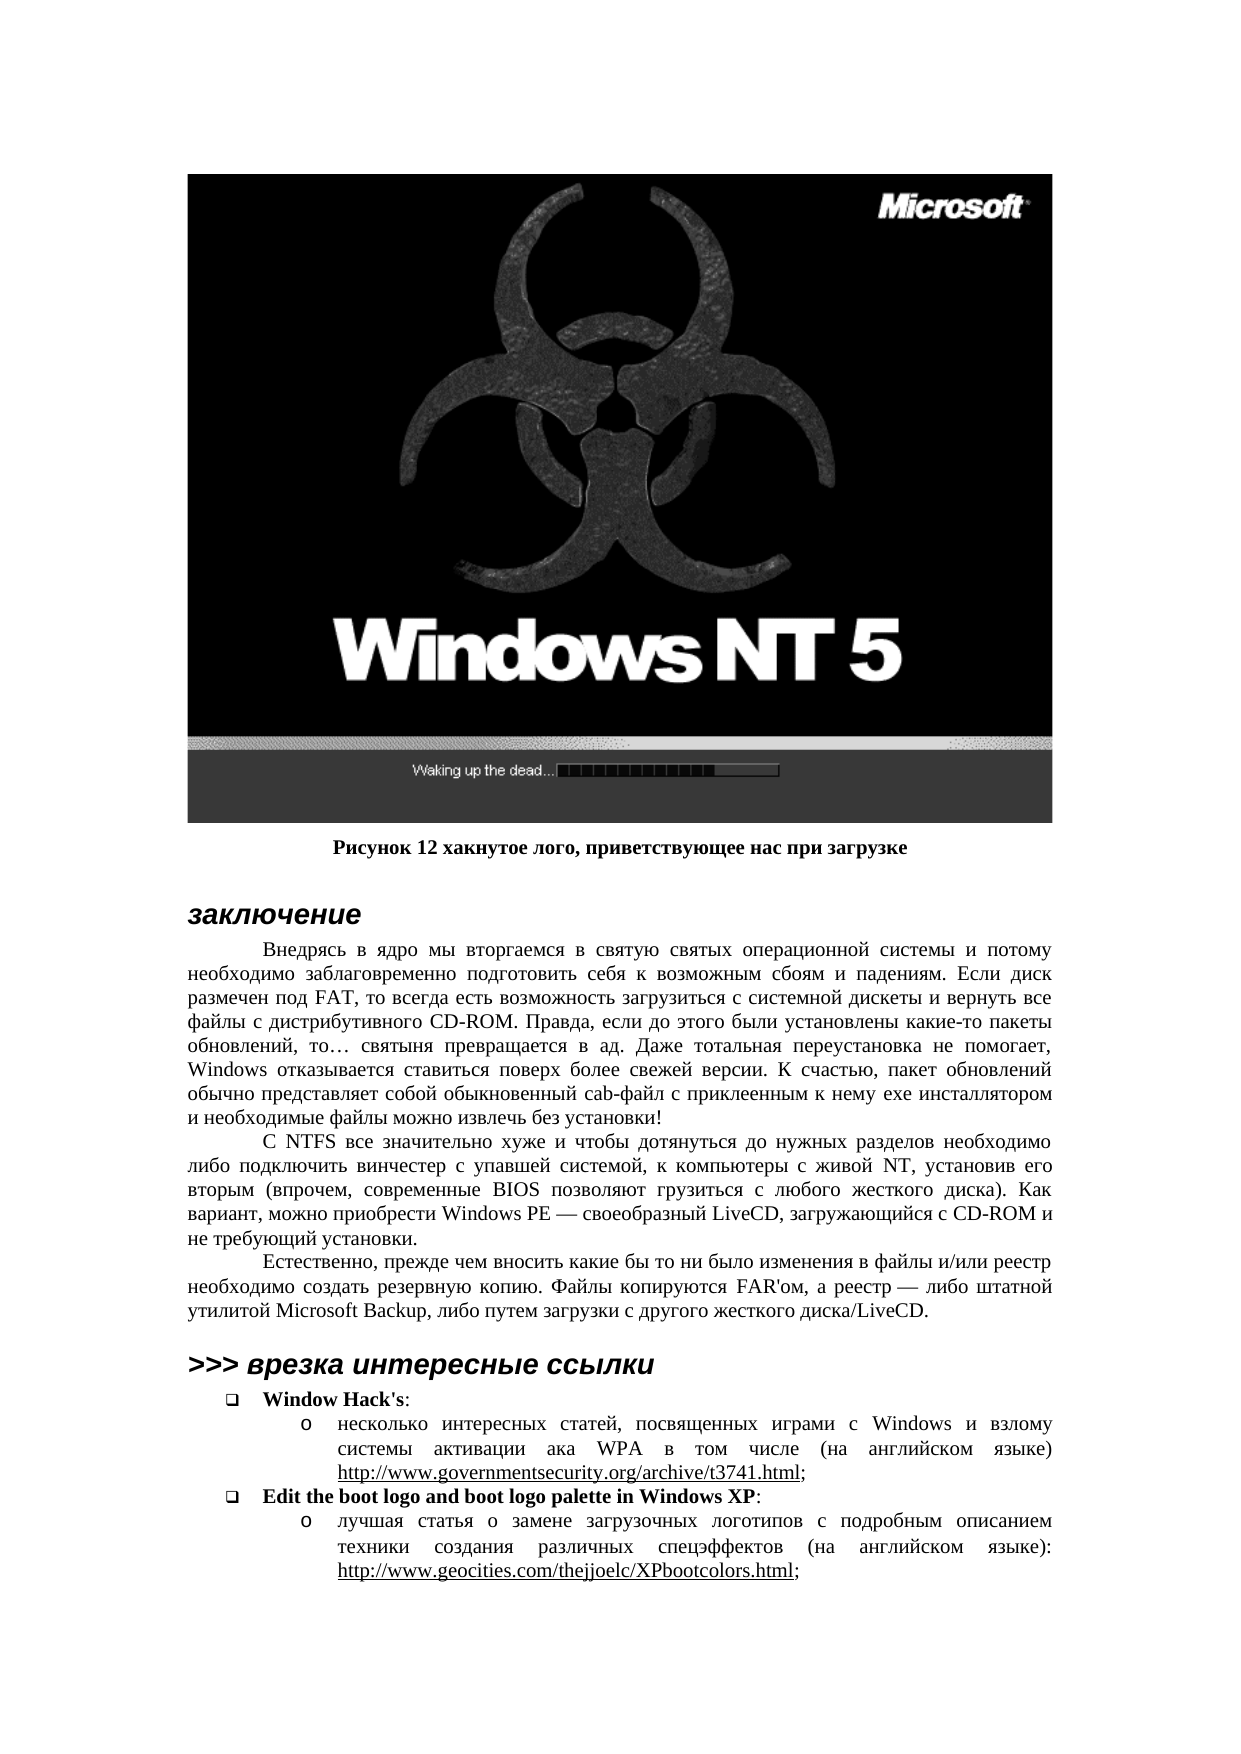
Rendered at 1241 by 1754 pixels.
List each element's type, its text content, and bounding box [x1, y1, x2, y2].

list лучшая статья о замене загрузочных логотипов с подробным описанием техники создания различных спецэффектов (на английском языке): http://www.geocities.com/thejjoelc/XPbootcolors.html; [300, 1508, 1053, 1582]
list Window Hack's: [225, 1386, 1053, 1411]
subtitle заключение [187, 897, 1053, 930]
text Рисунок 12 хакнутое лого, приветствующее нас при загрузке [187, 835, 1053, 859]
text С NTFS все значительно хуже и чтобы дотянуться до нужных разделов необходимо либо подключить винчестер с упавшей системой, к компьютеры с живой NT, установив его вторым (впрочем, современные BIOS позволяют грузиться с любого жесткого диска). Как вариант, можно приобрести Windows PE — своеобразный LiveCD, загружающийся с CD-ROM и не требующий установки. [187, 1129, 1053, 1249]
picture [187, 174, 1053, 823]
list Edit the boot logo and boot logo palette in Windows XP: [225, 1484, 1053, 1508]
text Естественно, прежде чем вносить какие бы то ни было изменения в файлы и/или реестр необходимо создать резервную копию. Файлы копируются FAR'ом, а реестр — либо штатной утилитой Microsoft Backup, либо путем загрузки с другого жесткого диска/LiveCD. [187, 1249, 1053, 1322]
list несколько интересных статей, посвященных играми с Windows и взлому системы активации ака WPA в том числе (на английском языке) http://www.governmentsecurity.org/archive/t3741.html; [300, 1411, 1053, 1484]
text Внедрясь в ядро мы вторгаемся в святую святых операционной системы и потому необходимо заблаговременно подготовить себя к возможным сбоям и падениям. Если диск размечен под FAT, то всегда есть возможность загрузиться с системной дискеты и вернуть все файлы с дистрибутивного CD-ROM. Правда, если до этого были установлены какие-то пакеты обновлений, то… святыня превращается в ад. Даже тотальная переустановка не помогает, Windows отказывается ставиться поверх более свежей версии. К счастью, пакет обновлений обычно представляет собой обыкновенный cab-файл с приклеенным к нему exe инсталлятором и необходимые файлы можно извлечь без установки! [187, 937, 1053, 1129]
subtitle >>> врезка интересные ссылки [187, 1347, 1053, 1380]
